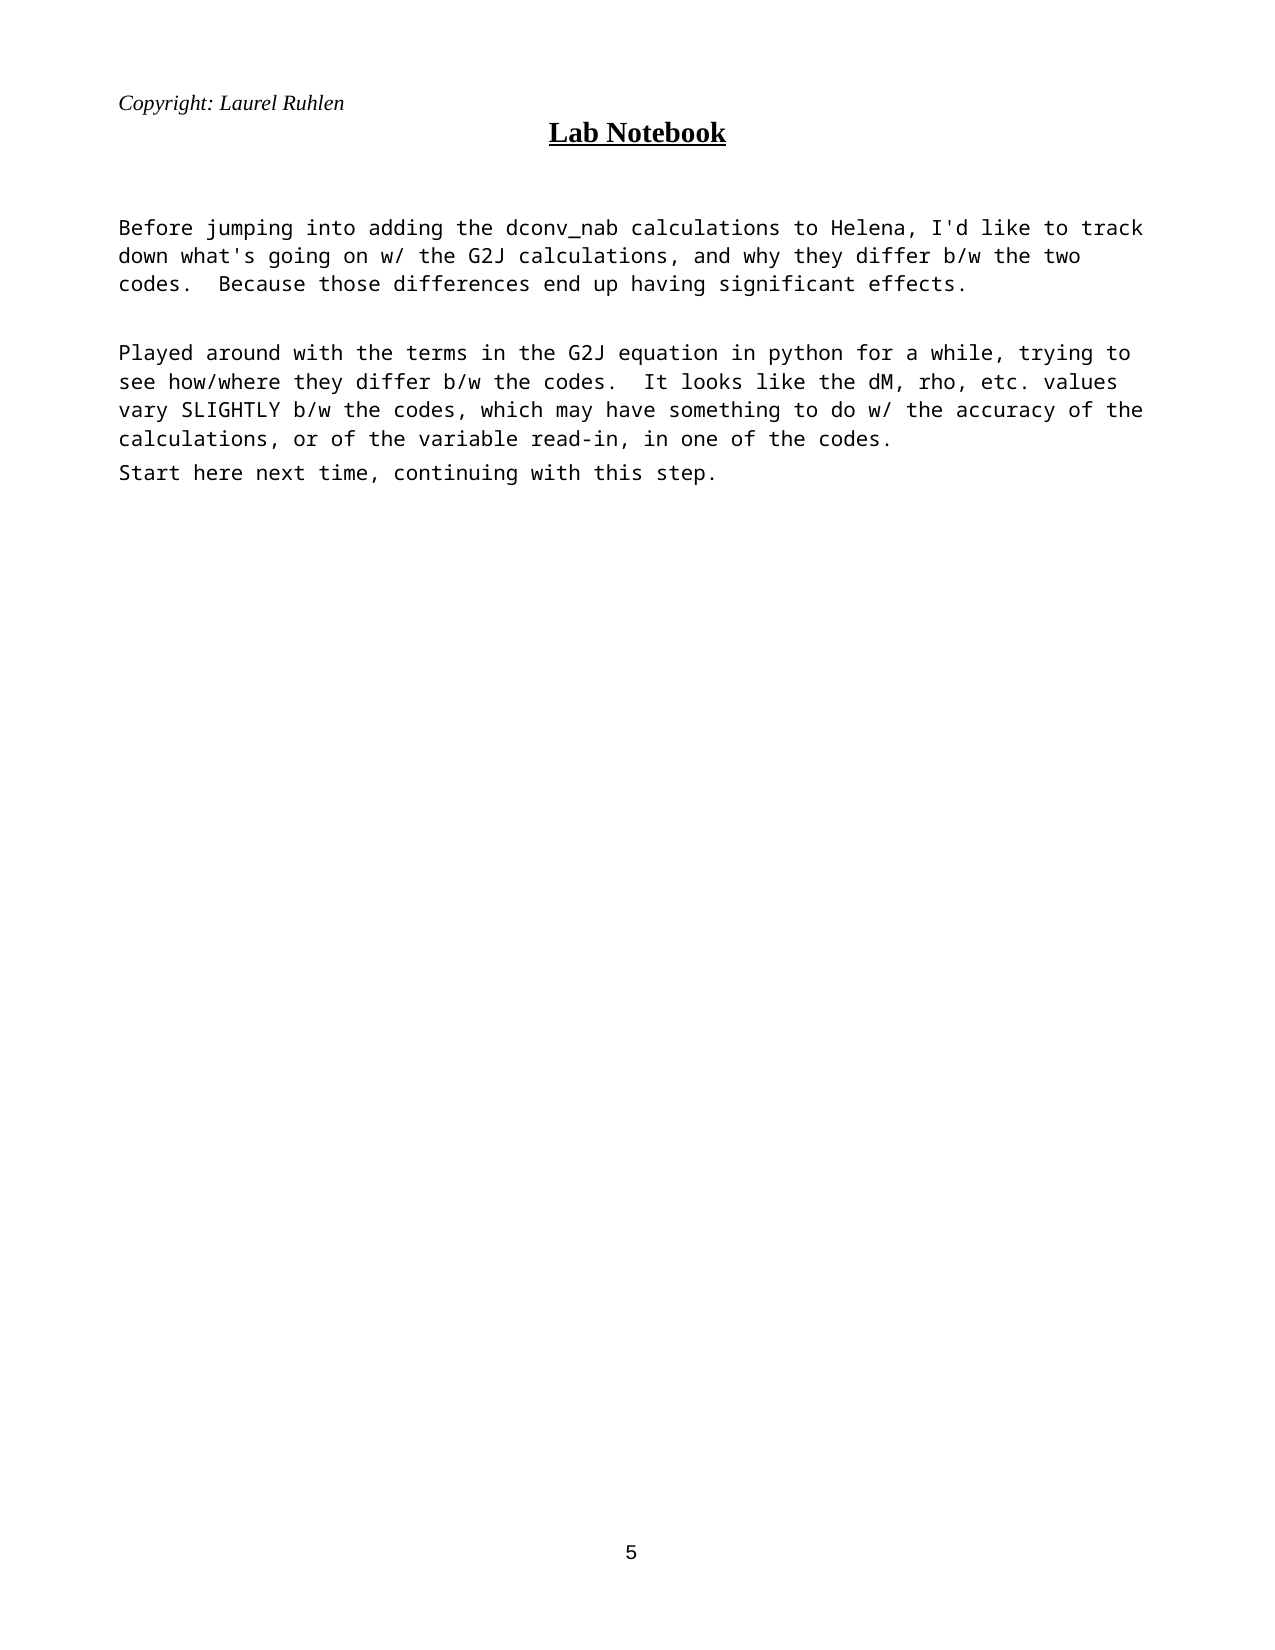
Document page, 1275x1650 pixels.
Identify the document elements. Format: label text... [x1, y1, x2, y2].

text Start here next time, continuing with this step. [118, 458, 1157, 487]
text Played around with the terms in the G2J equation in python for a while, trying to see how/where they differ b/w the codes. It looks like the dM, rho, etc. values vary SLIGHTLY b/w the codes, which may have something to do w/ the accuracy of the calculations, or of the variable read-in, in one of the codes. [118, 338, 1157, 452]
text Before jumping into adding the dconv_nab calculations to Helena, I'd like to track down what's going on w/ the G2J calculations, and why they differ b/w the two codes. Because those differences end up having significant effects. [118, 213, 1157, 298]
